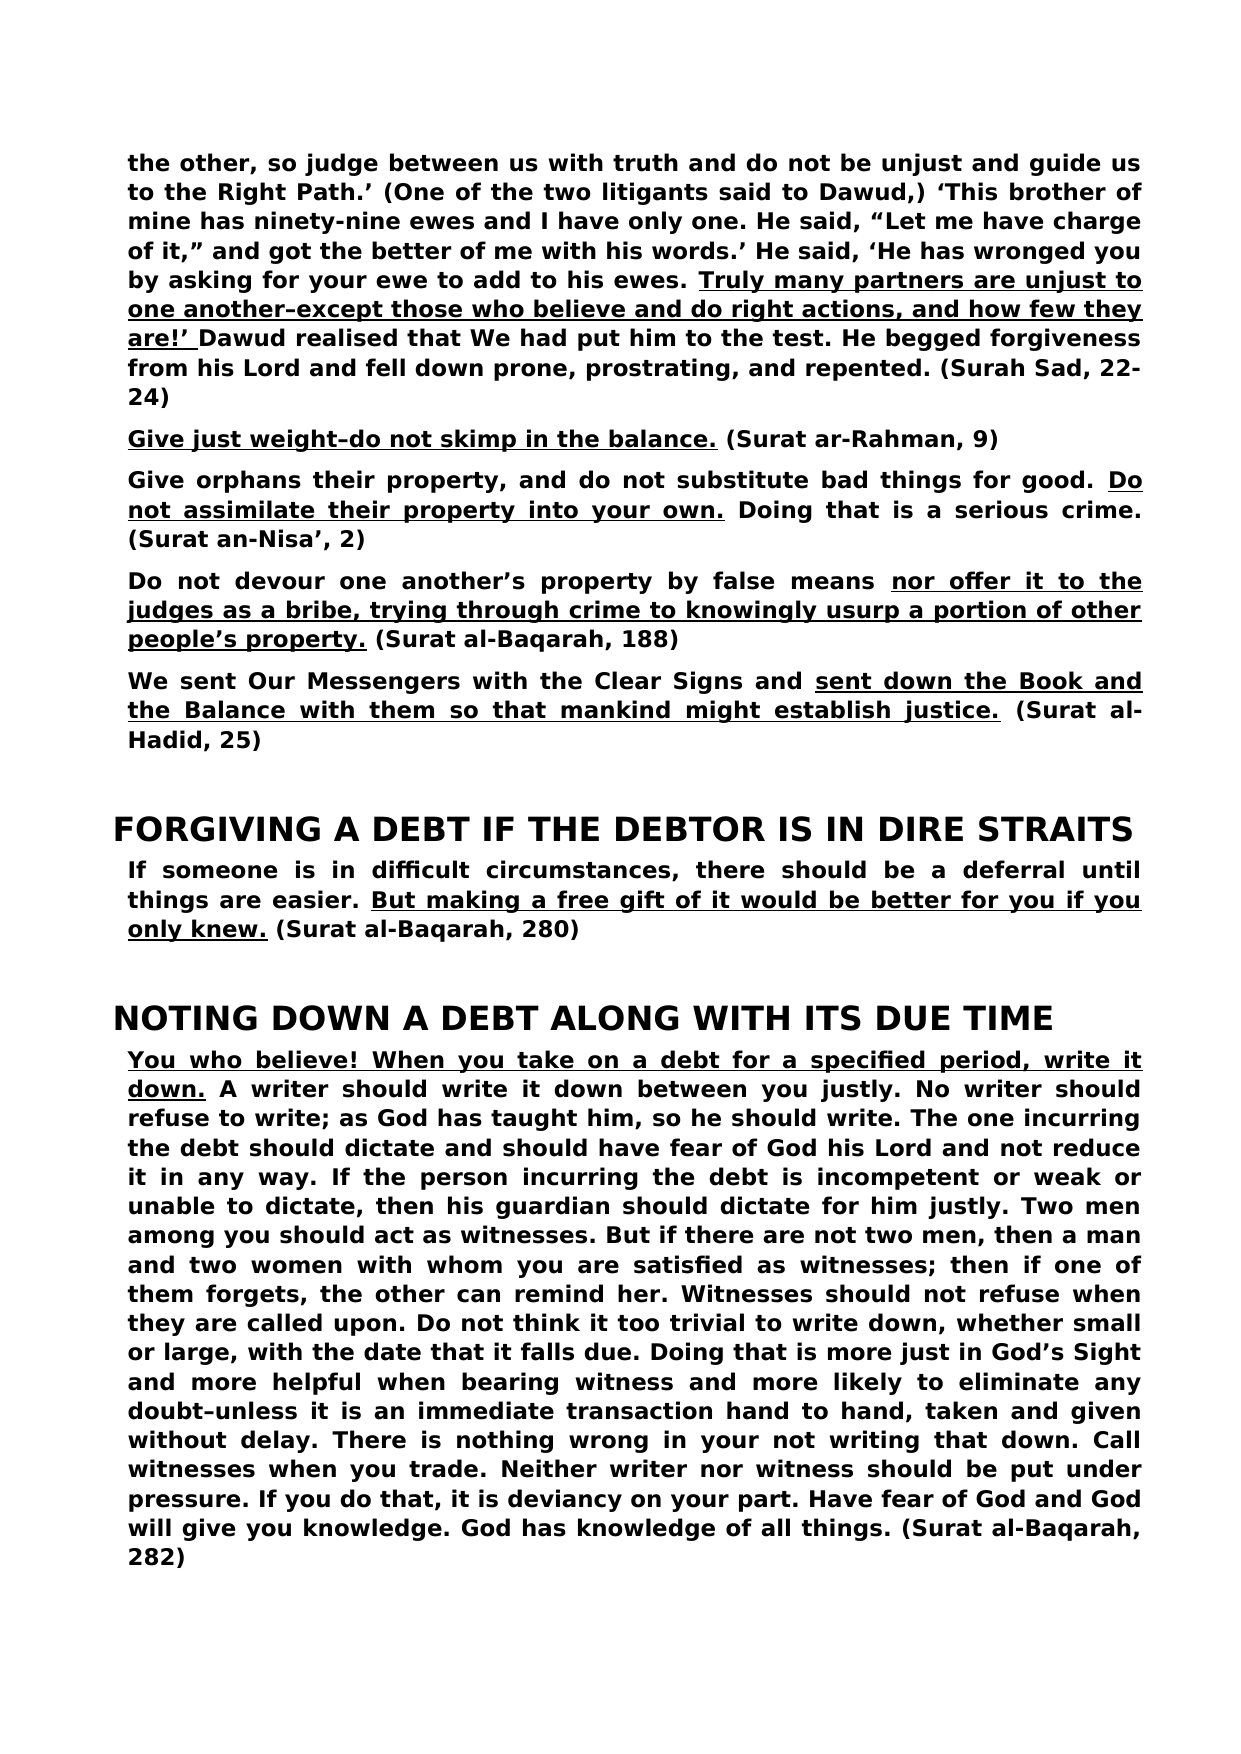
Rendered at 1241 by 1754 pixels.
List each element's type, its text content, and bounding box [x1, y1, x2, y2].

text Give just weight–do not skimp in the balance. (Surat ar-Rahman, 9) [127, 426, 1143, 453]
subtitle NOTING DOWN A DEBT ALONG WITH ITS DUE TIME [112, 1000, 1165, 1038]
text We sent Our Messengers with the Clear Signs and sent down the Book and the Balance with them so that mankind might establish justice. (Surat al-Hadid, 25) [127, 668, 1143, 753]
text You who believe! When you take on a debt for a specified period, write it [127, 1047, 1143, 1070]
text the other, so judge between us with truth and do not be unjust and guide us to the Right Path.’ (One of the two litigants said to Dawud,) ‘This brother of mine has ninety-nine ewes and I have only one. He said, “Let me have charge of it,” and got the better of me with his words.’ He said, ‘He has wronged you by asking for your ewe to add to his ewes. Truly many partners are unjust to one another–except those who believe and do right actions, and how few they [127, 150, 1143, 319]
text are!’ Dawud realised that We had put him to the test. He begged forgiveness from his Lord and fell down prone, prostrating, and repented. (Surah Sad, 22-24) [127, 320, 1143, 411]
text Give orphans their property, and do not substitute bad things for good. Do not assimilate their property into your own. Doing that is a serious crime. (Surat an-Nisa’, 2) [127, 468, 1143, 553]
text If someone is in difficult circumstances, there should be a deferral until things are easier. But making a free gift of it would be better for you if you only knew. (Surat al-Baqarah, 280) [127, 858, 1143, 943]
text down. A writer should write it down between you justly. No writer should refuse to write; as God has taught him, so he should write. The one incurring the debt should dictate and should have fear of God his Lord and not reduce it in any way. If the person incurring the debt is incompetent or weak or unable to dictate, then his guardian should dictate for him justly. Two men among you should act as witnesses. But if there are not two men, then a man and two women with whom you are satisfied as witnesses; then if one of them forgets, the other can remind her. Witnesses should not refuse when they are called upon. Do not think it too trivial to write down, whether small or large, with the date that it falls due. Doing that is more just in God’s Sight and more helpful when bearing witness and more likely to eliminate any doubt–unless it is an immediate transaction hand to hand, taken and given without delay. There is nothing wrong in your not writing that down. Call witnesses when you trade. Neither writer nor witness should be put under pressure. If you do that, it is deviancy on your part. Have fear of God and God will give you knowledge. God has knowledge of all things. (Surat al-Baqarah, 282) [127, 1071, 1143, 1571]
subtitle FORGIVING A DEBT IF THE DEBTOR IS IN DIRE STRAITS [112, 810, 1165, 849]
text Do not devour one another’s property by false means nor offer it to the judges as a bribe, trying through crime to knowingly usurp a portion of other people’s property. (Surat al-Baqarah, 188) [127, 568, 1143, 653]
